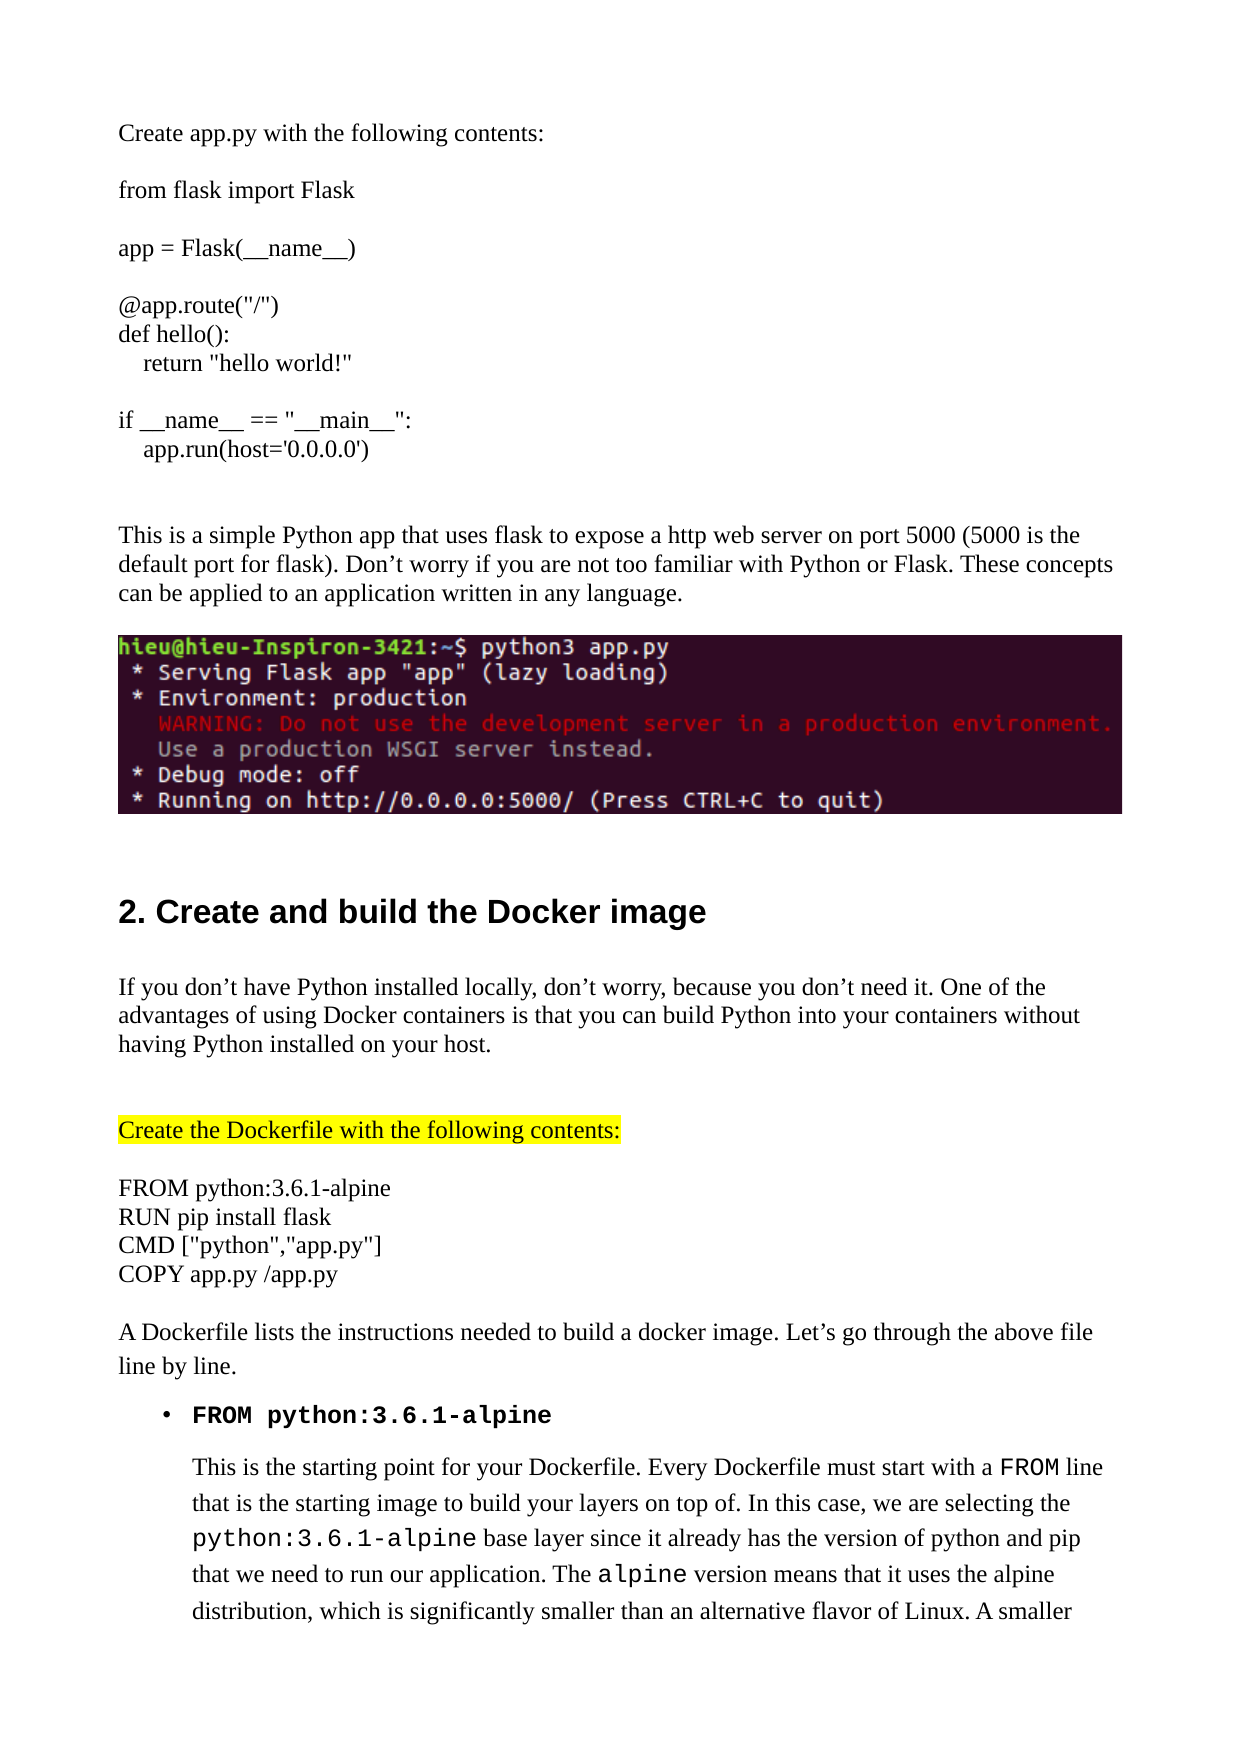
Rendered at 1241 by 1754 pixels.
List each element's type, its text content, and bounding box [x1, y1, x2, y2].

text CMD ["python","app.py"] [118, 1230, 1122, 1259]
text from flask import Flask [118, 176, 1122, 204]
text COPY app.py /app.py [118, 1259, 1122, 1288]
text Create the Dockerfile with the following contents: [118, 1115, 1122, 1144]
text def hello(): [118, 319, 1122, 348]
text app.run(host='0.0.0.0') [118, 434, 1122, 463]
list FROM python:3.6.1-alpine [162, 1400, 1122, 1431]
subtitle 2. Create and build the Docker image [118, 892, 1122, 930]
text @app.route("/") [118, 291, 1122, 319]
text If you don’t have Python installed locally, don’t worry, because you don’t need it. One of the advantages of using Docker containers is that you can build Python into your containers without having Python installed on your host. [118, 972, 1122, 1058]
picture [118, 635, 1123, 814]
text RUN pip install flask [118, 1202, 1122, 1230]
text This is a simple Python app that uses flask to expose a http web server on port 5000 (5000 is the default port for flask). Don’t worry if you are not too familiar with Python or Flask. These concepts can be applied to an application written in any language. [118, 521, 1122, 607]
text app = Flask(__name__) [118, 233, 1122, 262]
list This is the starting point for your Dockerfile. Every Dockerfile must start with a FROM line that is the starting image to build your layers on top of. In this case, we are selecting the python:3.6.1-alpine base layer since it already has the version of python and pip that we need to run our application. The alpine version means that it uses the alpine distribution, which is significantly smaller than an alternative flavor of Linux. A smaller [162, 1452, 1122, 1624]
text return "hello world!" [118, 348, 1122, 377]
text if __name__ == "__main__": [118, 406, 1122, 434]
text FROM python:3.6.1-alpine [118, 1173, 1122, 1202]
text Create app.py with the following contents: [118, 118, 1122, 147]
text A Dockerfile lists the instructions needed to build a docker image. Let’s go through the above file line by line. [118, 1317, 1122, 1380]
